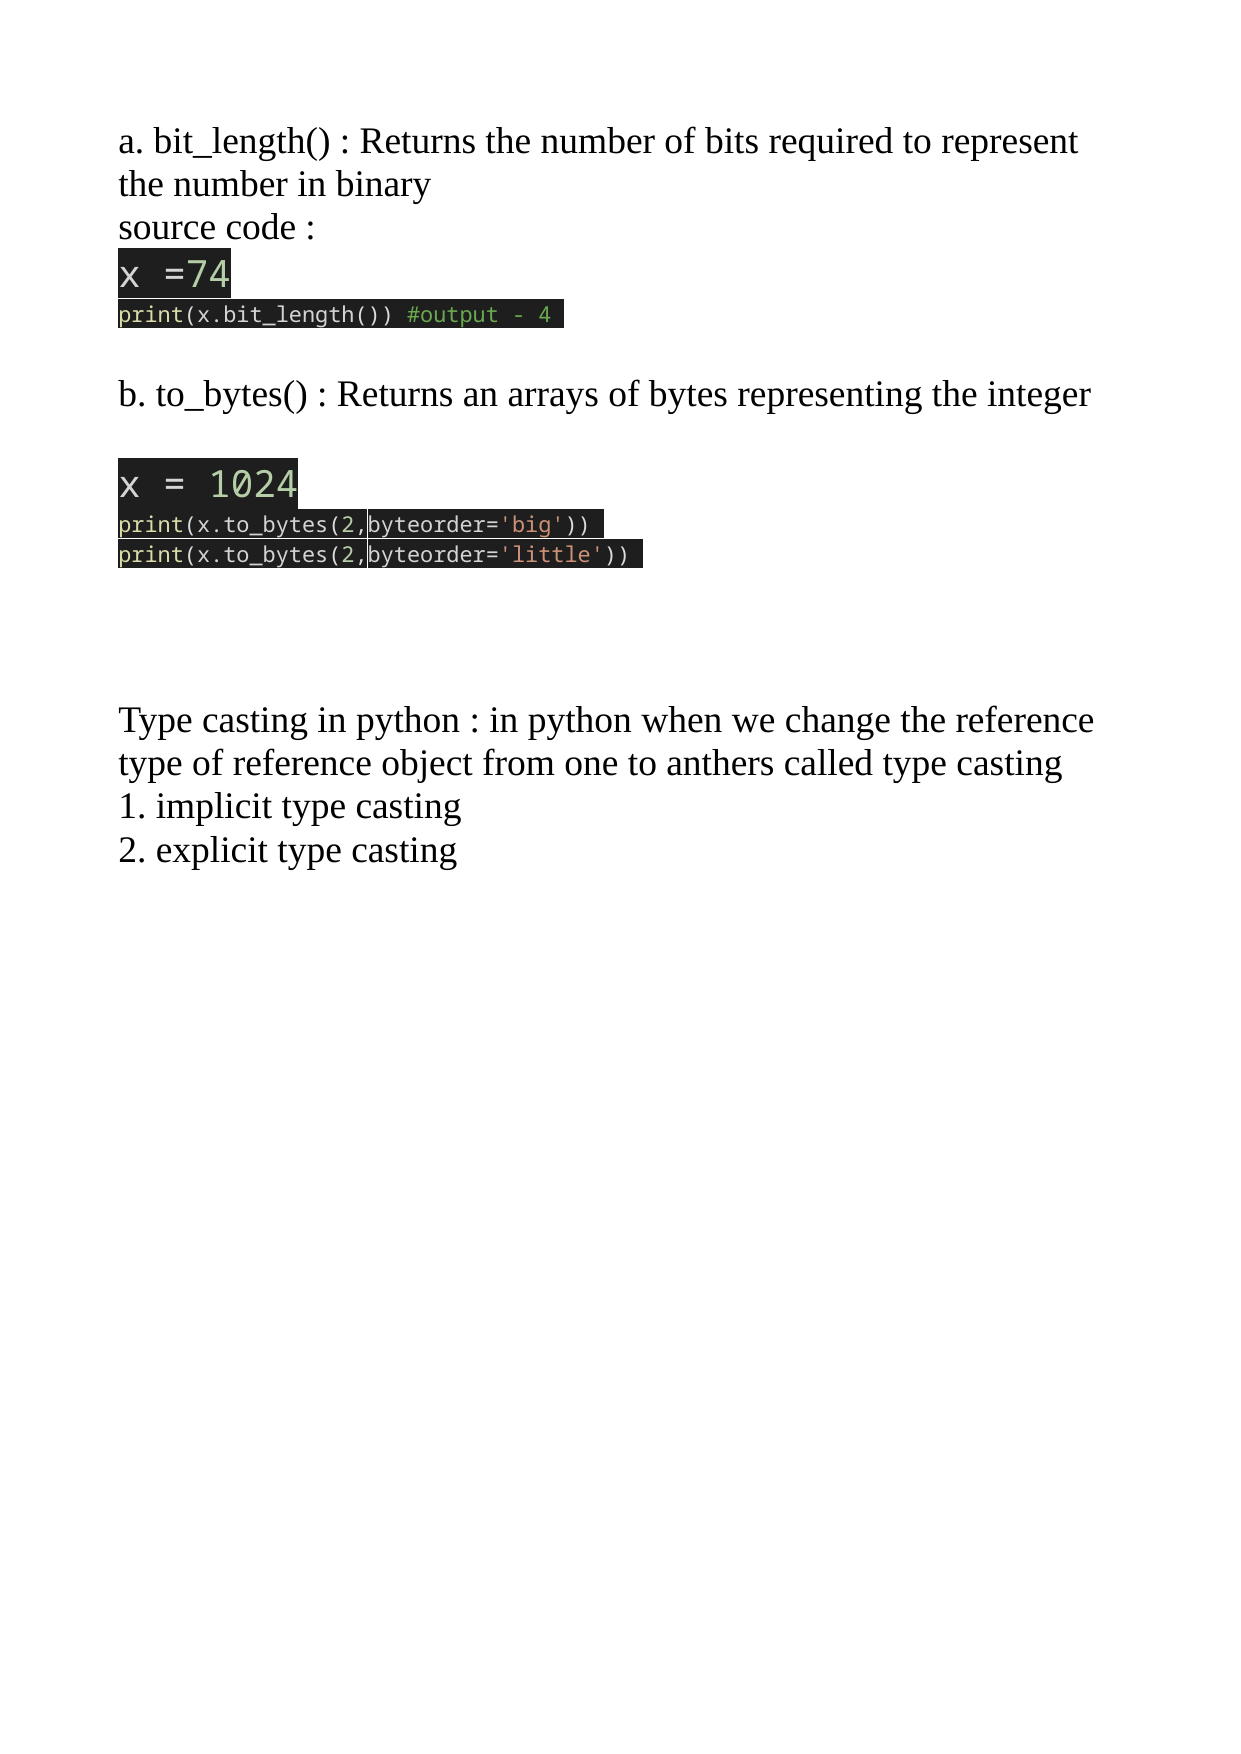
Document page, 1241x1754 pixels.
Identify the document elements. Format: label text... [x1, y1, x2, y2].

text print(x.bit_length()) #output - 4 [118, 298, 1122, 328]
text print(x.to_bytes(2,byteorder='big')) [118, 509, 1122, 538]
text 1. implicit type casting [118, 784, 1122, 827]
text x = 1024 [118, 458, 1122, 509]
text source code : [118, 204, 1122, 247]
text a. bit_length() : Returns the number of bits required to represent the number in binary [118, 118, 1122, 204]
text b. to_bytes() : Returns an arrays of bytes representing the integer [118, 371, 1122, 414]
text Type casting in python : in python when we change the reference type of reference object from one to anthers called type casting [118, 611, 1122, 784]
text 2. explicit type casting [118, 827, 1122, 870]
text x =74 [118, 247, 1122, 298]
text print(x.to_bytes(2,byteorder='little')) [118, 538, 1122, 568]
